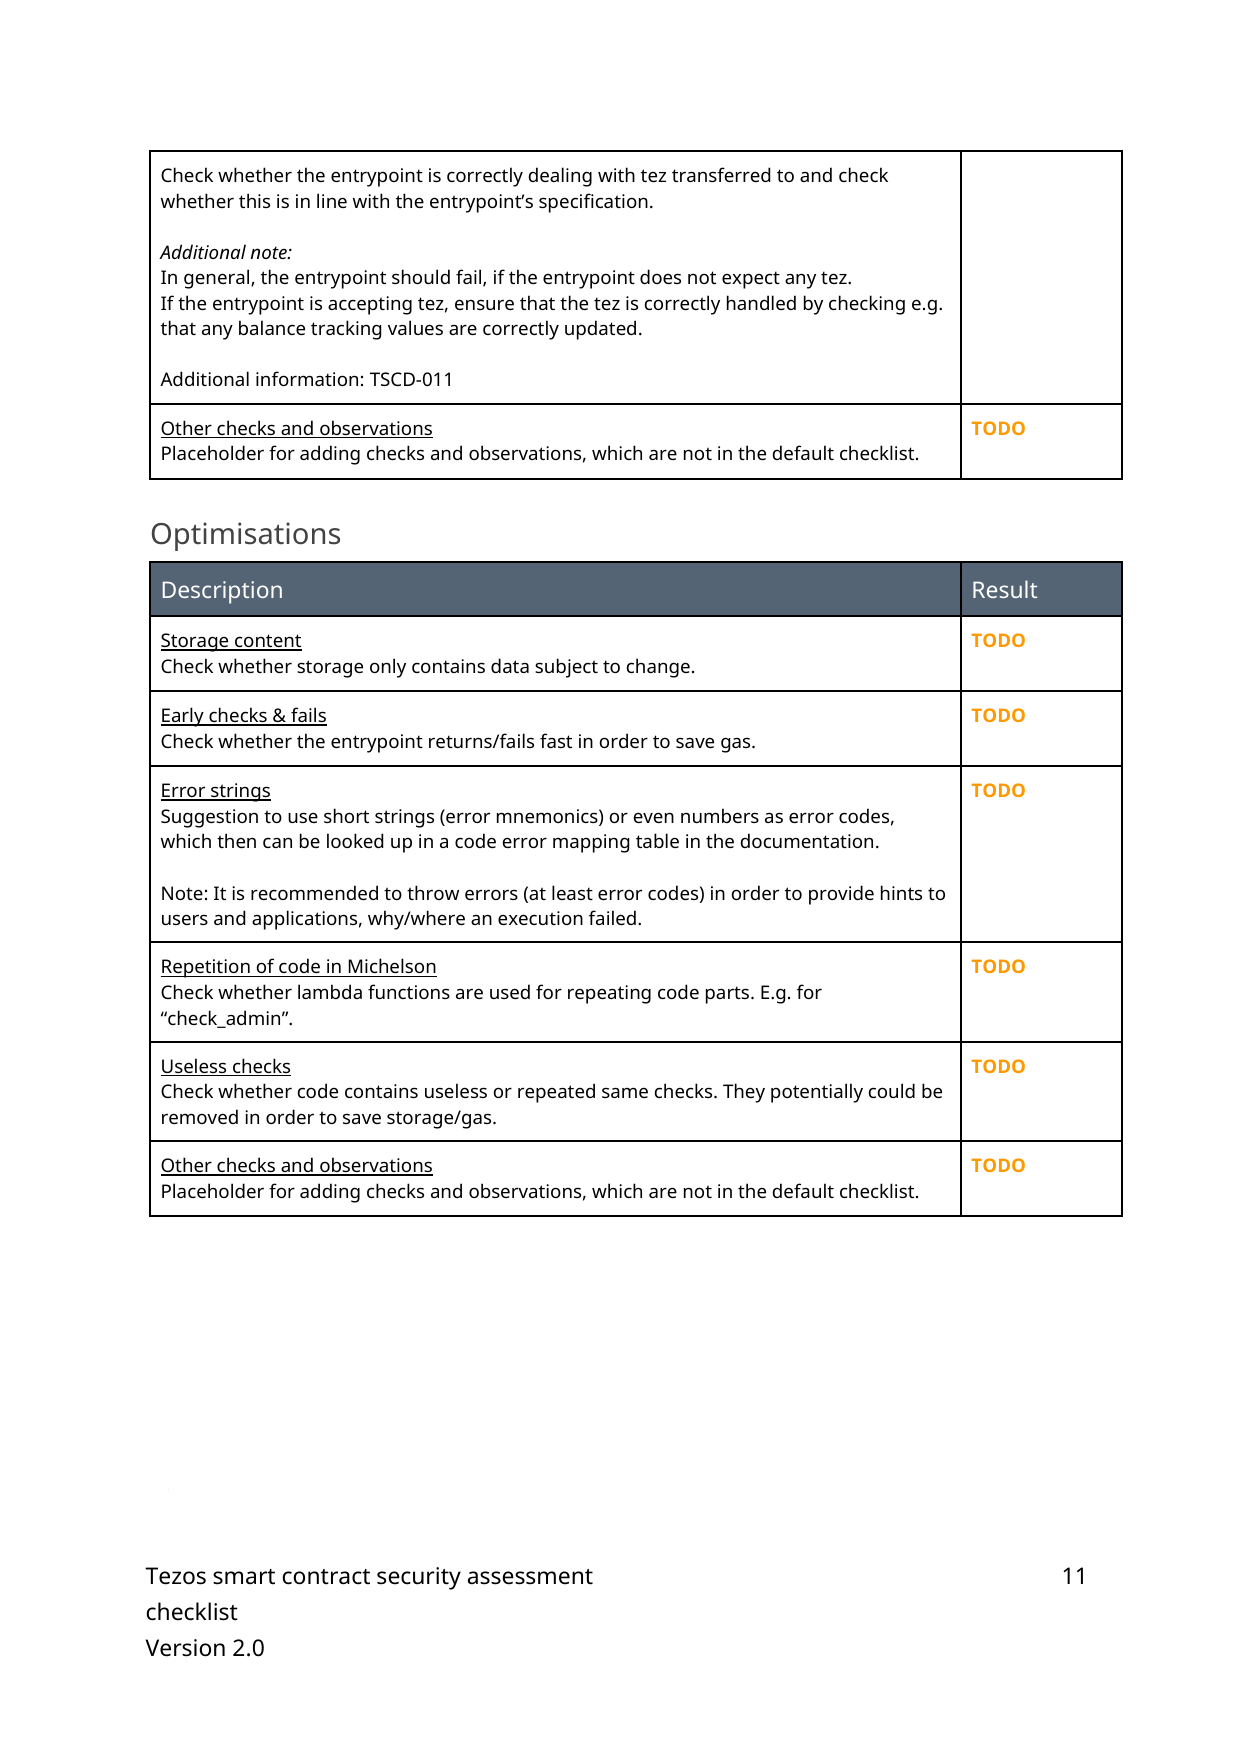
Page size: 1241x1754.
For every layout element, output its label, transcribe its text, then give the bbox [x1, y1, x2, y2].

table_cell TODO [962, 943, 1121, 1041]
table_cell Other checks and observations Placeholder for adding checks and observations, which are not in the default checklist. [151, 1142, 960, 1215]
table_header Description [151, 563, 960, 615]
table_cell Useless checks Check whether code contains useless or repeated same checks. They potentially could be removed in order to save storage/gas. [151, 1043, 960, 1140]
table_cell [962, 152, 1121, 403]
table_cell Repetition of code in Michelson Check whether lambda functions are used for repeating code parts. E.g. for “check_admin”. [151, 943, 960, 1041]
table_cell Check whether the entrypoint is correctly dealing with tez transferred to and check whether this is in line with the entrypoint’s specification. Additional note: In general, the entrypoint should fail, if the entrypoint does not expect any tez. If the entrypoint is accepting tez, ensure that the tez is correctly handled by checking e.g. that any balance tracking values are correctly updated. Additional information: TSCD-011 [151, 152, 960, 403]
table_cell TODO [962, 767, 1121, 941]
table_cell Other checks and observations Placeholder for adding checks and observations, which are not in the default checklist. [151, 405, 960, 478]
table_cell TODO [962, 1142, 1121, 1215]
table_header Result [962, 563, 1121, 615]
table_cell TODO [962, 692, 1121, 765]
subtitle Optimisations [150, 513, 1090, 553]
table_cell Error strings Suggestion to use short strings (error mnemonics) or even numbers as error codes, which then can be looked up in a code error mapping table in the documentation. Note: It is recommended to throw errors (at least error codes) in order to provide hints to users and applications, why/where an execution failed. [151, 767, 960, 941]
table_cell TODO [962, 405, 1121, 478]
table_cell Early checks & fails Check whether the entrypoint returns/fails fast in order to save gas. [151, 692, 960, 765]
table_cell TODO [962, 617, 1121, 690]
table_cell TODO [962, 1043, 1121, 1140]
table_cell Storage content Check whether storage only contains data subject to change. [151, 617, 960, 690]
